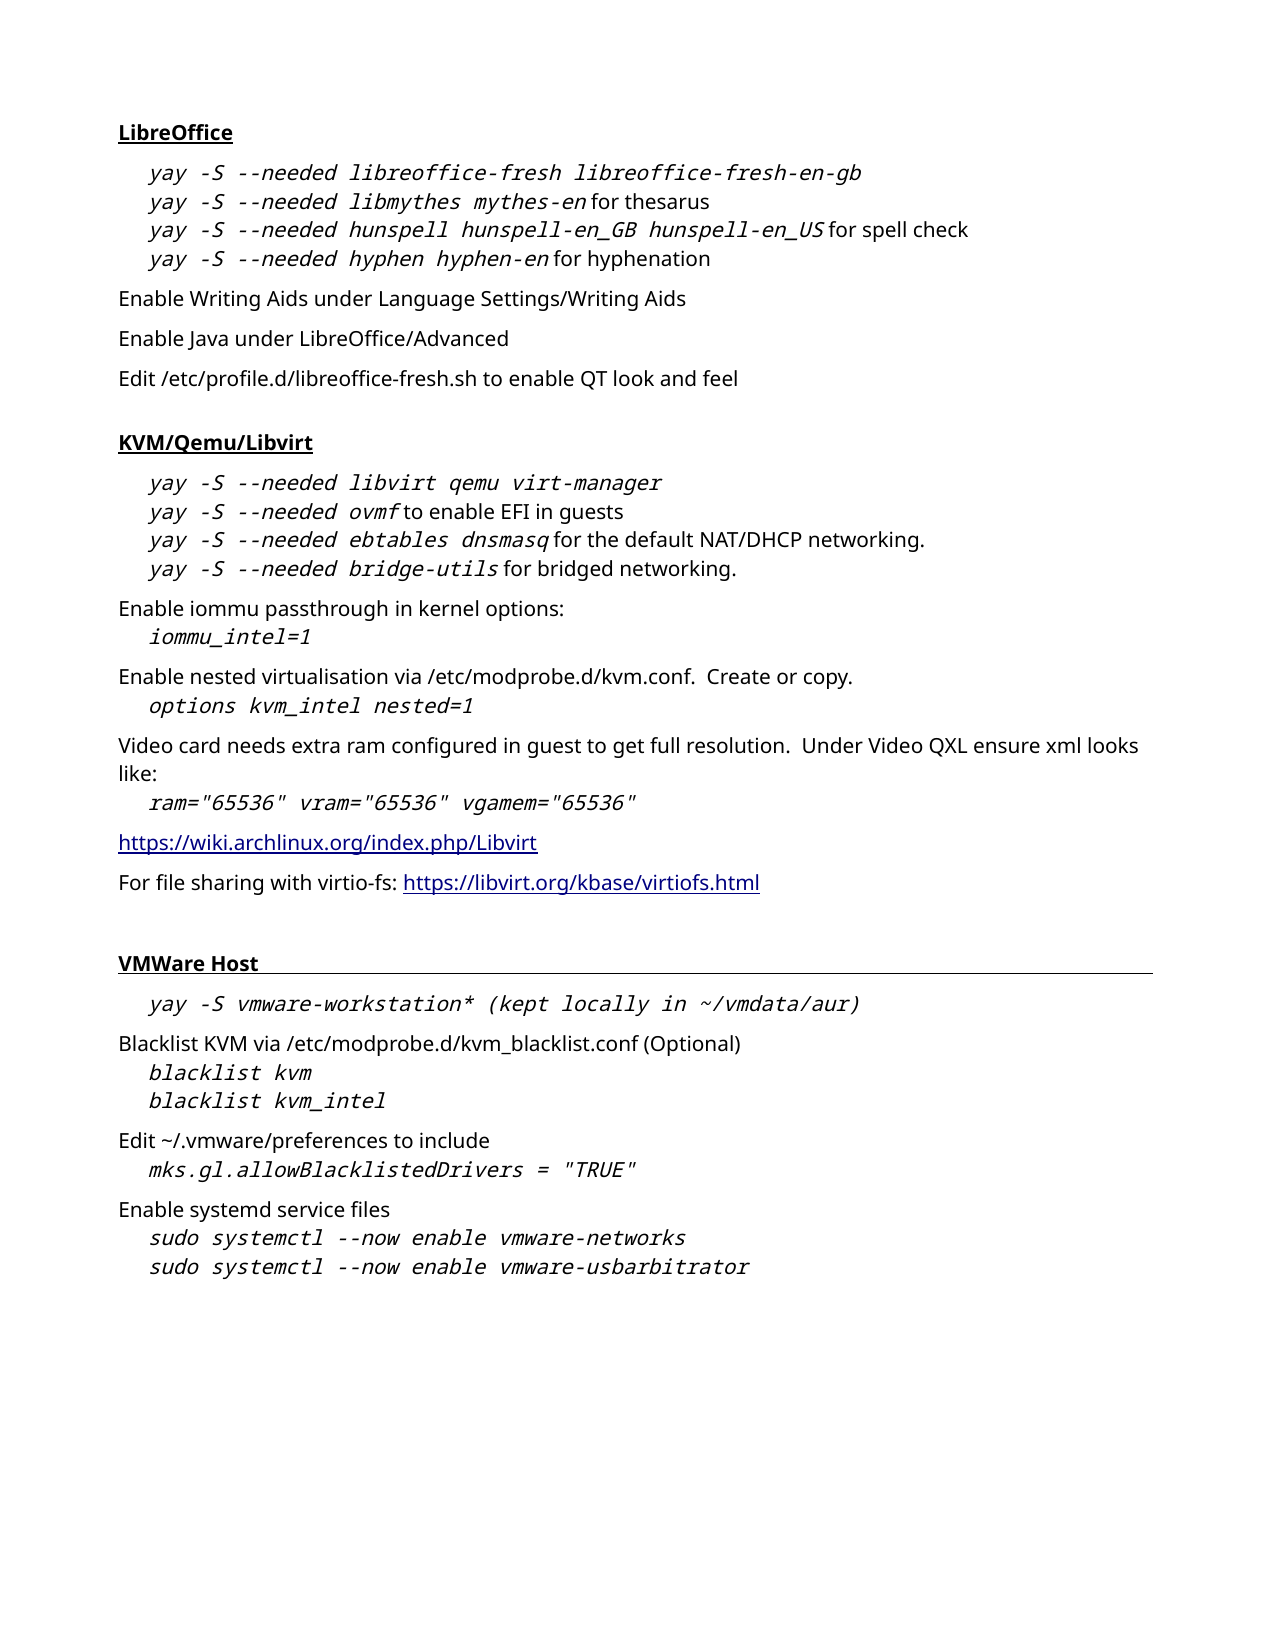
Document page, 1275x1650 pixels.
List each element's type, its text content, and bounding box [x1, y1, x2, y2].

text ram="65536" vram="65536" vgamem="65536" [148, 788, 1157, 816]
text Edit ~/.vmware/preferences to include [118, 1126, 1157, 1155]
text blacklist kvm [148, 1058, 1157, 1086]
subtitle KVM/Qemu/Libvirt [118, 428, 1157, 457]
text yay -S --needed libreoffice-fresh libreoffice-fresh-en-gb [148, 158, 1157, 187]
text yay -S --needed hyphen hyphen-en for hyphenation [148, 244, 1157, 272]
text Enable Java under LibreOffice/Advanced [118, 324, 1157, 352]
text Enable iommu passthrough in kernel options: [118, 594, 1157, 622]
text sudo systemctl --now enable vmware-networks [148, 1223, 1157, 1252]
text Enable Writing Aids under Language Settings/Writing Aids [118, 284, 1157, 312]
text blacklist kvm_intel [148, 1086, 1157, 1115]
text yay -S --needed libvirt qemu virt-manager [148, 468, 1157, 497]
text yay -S --needed ebtables dnsmasq for the default NAT/DHCP networking. [148, 525, 1157, 554]
text options kvm_intel nested=1 [148, 691, 1157, 719]
text yay -S vmware-workstation* (kept locally in ~/vmdata/aur) [148, 989, 1157, 1018]
text iommu_intel=1 [148, 622, 1157, 651]
text Edit /etc/profile.d/libreoffice-fresh.sh to enable QT look and feel [118, 364, 1157, 393]
text yay -S --needed libmythes mythes-en for thesarus [148, 187, 1157, 215]
text Enable systemd service files [118, 1195, 1157, 1223]
text yay -S --needed bridge-utils for bridged networking. [148, 554, 1157, 582]
text Blacklist KVM via /etc/modprobe.d/kvm_blacklist.conf (Optional) [118, 1029, 1157, 1058]
text yay -S --needed hunspell hunspell-en_GB hunspell-en_US for spell check [148, 215, 1157, 244]
text mks.gl.allowBlacklistedDrivers = "TRUE" [148, 1155, 1157, 1183]
text sudo systemctl --now enable vmware-usbarbitrator [148, 1252, 1157, 1280]
subtitle LibreOffice [118, 118, 1157, 147]
text yay -S --needed ovmf to enable EFI in guests [148, 497, 1157, 525]
text Enable nested virtualisation via /etc/modprobe.d/kvm.conf. Create or copy. [118, 662, 1157, 691]
text Video card needs extra ram configured in guest to get full resolution. Under Video QXL ensure xml looks like: [118, 731, 1157, 788]
text For file sharing with virtio-fs: https://libvirt.org/kbase/virtiofs.html [118, 868, 1157, 897]
subtitle VMWare Host [118, 949, 1157, 977]
text https://wiki.archlinux.org/index.php/Libvirt [118, 828, 1157, 857]
